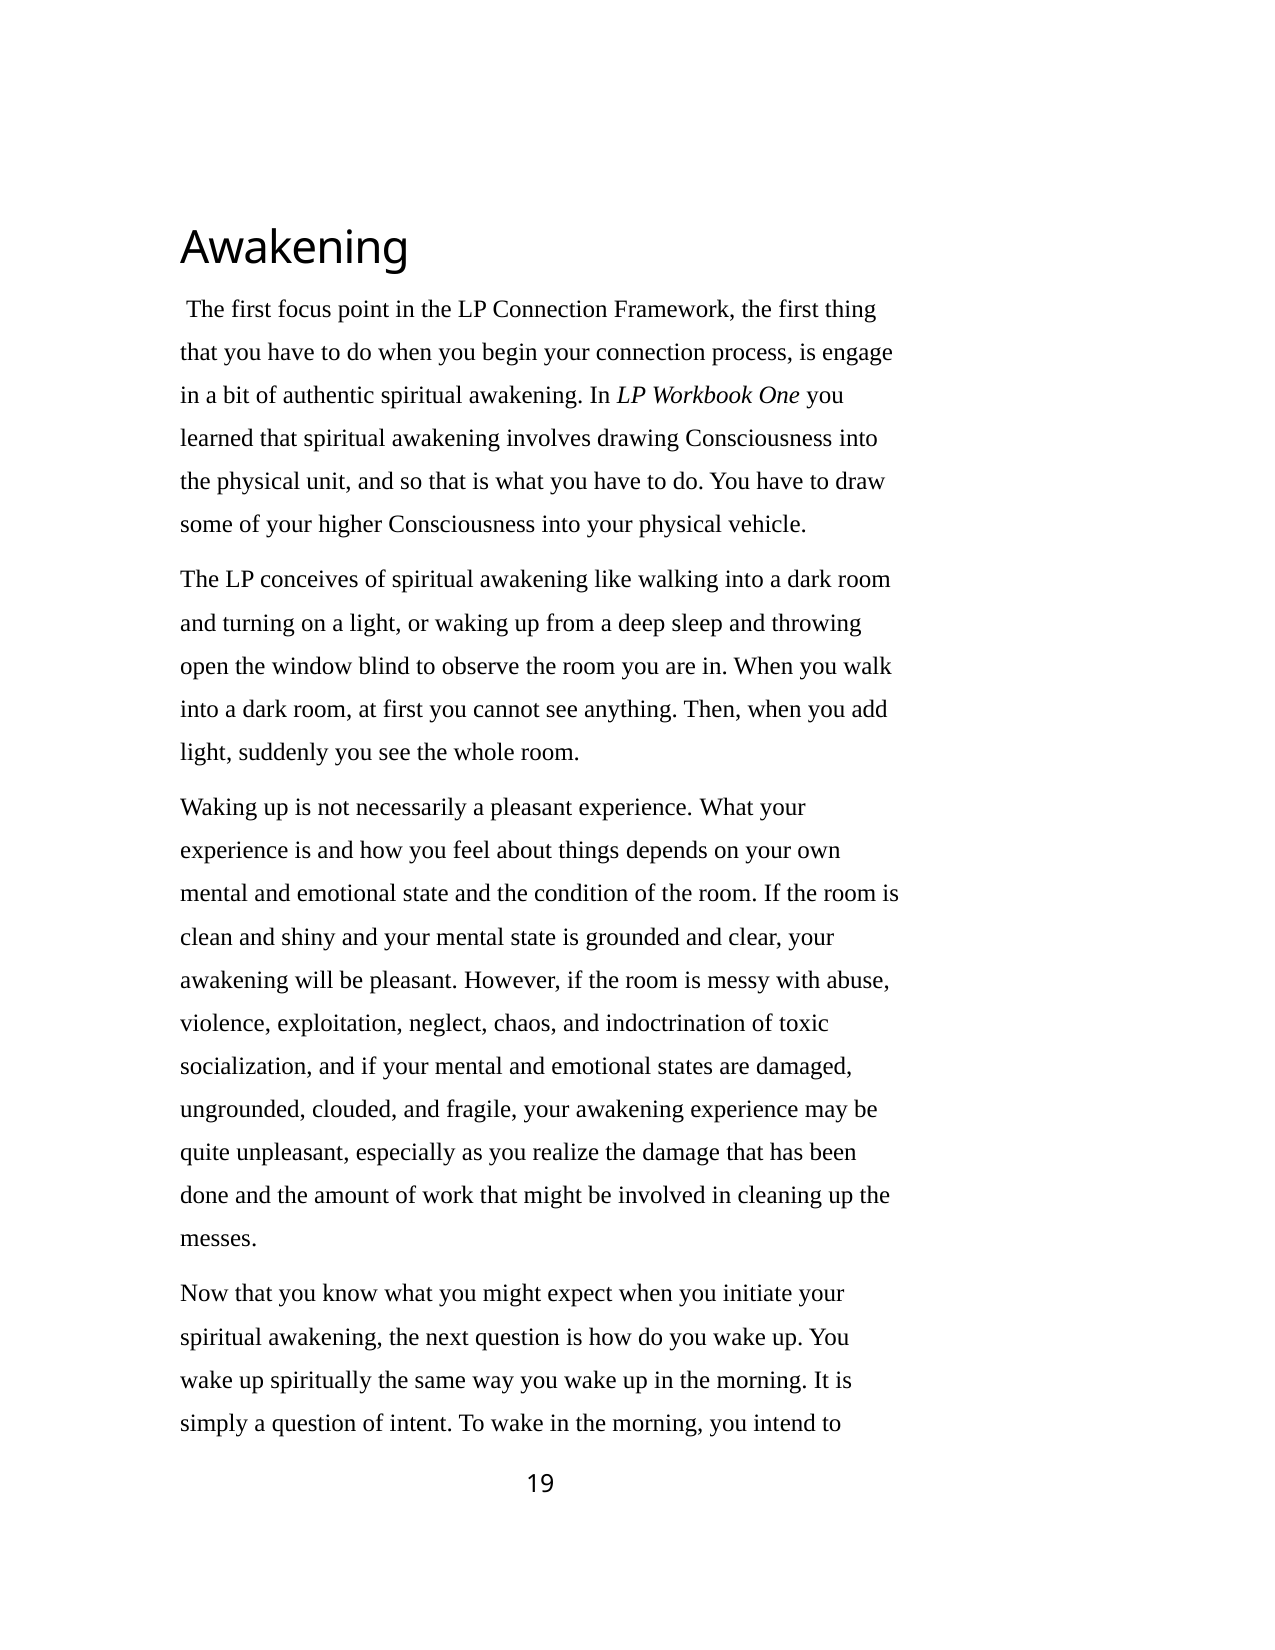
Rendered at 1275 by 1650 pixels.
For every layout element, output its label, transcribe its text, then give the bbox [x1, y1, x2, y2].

text The first focus point in the LP Connection Framework, the first thing that you have to do when you begin your connection process, is engage in a bit of authentic spiritual awakening. In LP Workbook One you learned that spiritual awakening involves drawing Consciousness into the physical unit, and so that is what you have to do. You have to draw some of your higher Consciousness into your physical vehicle. [180, 294, 900, 538]
text The LP conceives of spiritual awakening like walking into a dark room and turning on a light, or waking up from a deep sleep and throwing open the window blind to observe the room you are in. When you walk into a dark room, at first you cannot see anything. Then, when you add light, suddenly you see the whole room. [180, 564, 900, 766]
subtitle Awakening [180, 215, 900, 277]
text Now that you know what you might expect when you initiate your spiritual awakening, the next question is how do you wake up. You wake up spiritually the same way you wake up in the morning. It is simply a question of intent. To wake in the morning, you intend to [180, 1278, 900, 1437]
text Waking up is not necessarily a pleasant experience. What your experience is and how you feel about things depends on your own mental and emotional state and the condition of the room. If the room is clean and shiny and your mental state is grounded and clear, your awakening will be pleasant. However, if the room is messy with abuse, violence, exploitation, neglect, chaos, and indoctrination of toxic socialization, and if your mental and emotional states are damaged, ungrounded, clouded, and fragile, your awakening experience may be quite unpleasant, especially as you realize the damage that has been done and the amount of work that might be involved in cleaning up the messes. [180, 792, 900, 1252]
